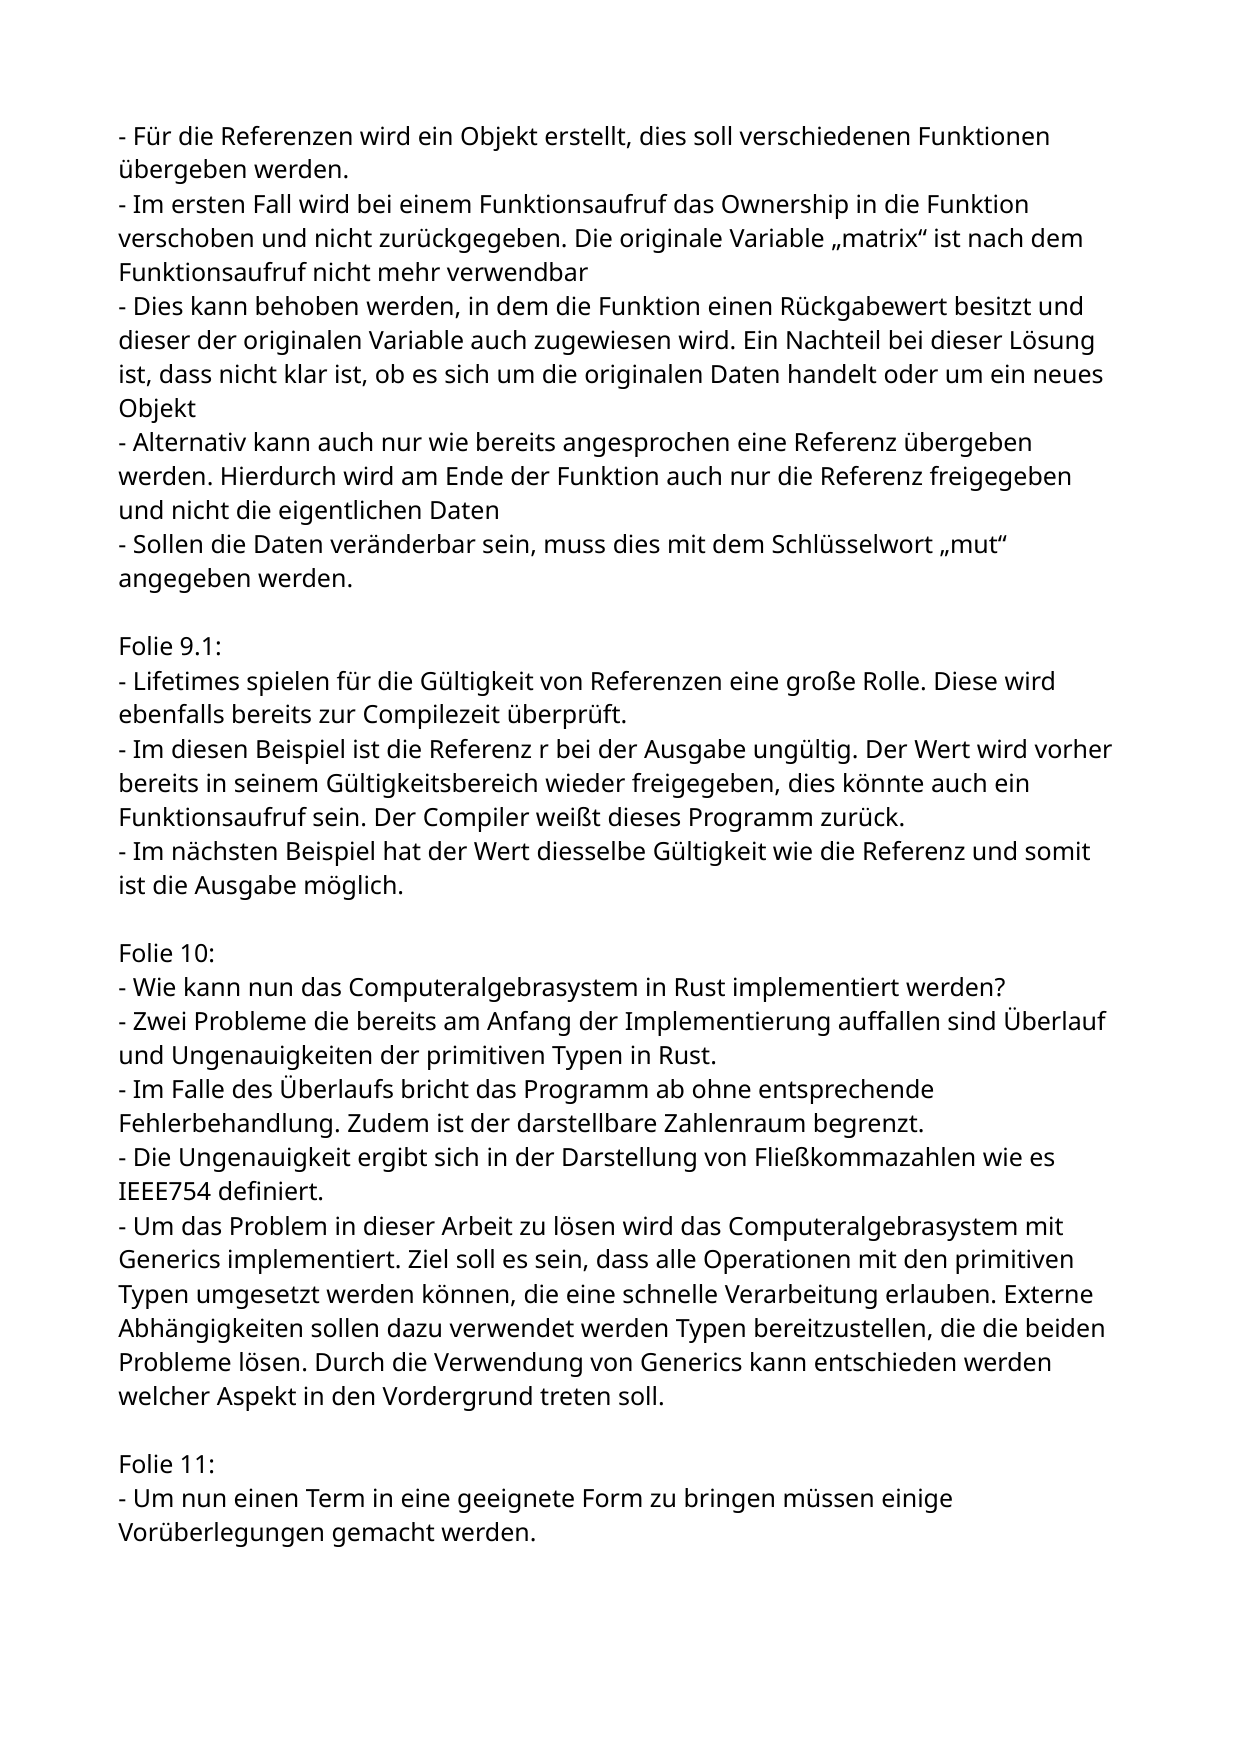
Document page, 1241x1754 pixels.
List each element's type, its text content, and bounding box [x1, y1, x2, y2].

text - Alternativ kann auch nur wie bereits angesprochen eine Referenz übergeben werden. Hierdurch wird am Ende der Funktion auch nur die Referenz freigegeben und nicht die eigentlichen Daten [118, 425, 1122, 527]
text - Im ersten Fall wird bei einem Funktionsaufruf das Ownership in die Funktion verschoben und nicht zurückgegeben. Die originale Variable „matrix“ ist nach dem Funktionsaufruf nicht mehr verwendbar [118, 186, 1122, 288]
text - Im Falle des Überlaufs bricht das Programm ab ohne entsprechende Fehlerbehandlung. Zudem ist der darstellbare Zahlenraum begrenzt. [118, 1072, 1122, 1140]
text - Zwei Probleme die bereits am Anfang der Implementierung auffallen sind Überlauf und Ungenauigkeiten der primitiven Typen in Rust. [118, 1004, 1122, 1072]
text - Sollen die Daten veränderbar sein, muss dies mit dem Schlüsselwort „mut“ angegeben werden. [118, 527, 1122, 595]
text - Die Ungenauigkeit ergibt sich in der Darstellung von Fließkommazahlen wie es IEEE754 definiert. [118, 1140, 1122, 1208]
text Folie 11: [118, 1447, 1122, 1481]
text - Für die Referenzen wird ein Objekt erstellt, dies soll verschiedenen Funktionen übergeben werden. [118, 118, 1122, 186]
text - Um nun einen Term in eine geeignete Form zu bringen müssen einige Vorüberlegungen gemacht werden. [118, 1481, 1122, 1549]
text Folie 10: [118, 936, 1122, 970]
text - Dies kann behoben werden, in dem die Funktion einen Rückgabewert besitzt und dieser der originalen Variable auch zugewiesen wird. Ein Nachteil bei dieser Lösung ist, dass nicht klar ist, ob es sich um die originalen Daten handelt oder um ein neues Objekt [118, 288, 1122, 425]
text - Lifetimes spielen für die Gültigkeit von Referenzen eine große Rolle. Diese wird ebenfalls bereits zur Compilezeit überprüft. [118, 663, 1122, 731]
text - Wie kann nun das Computeralgebrasystem in Rust implementiert werden? [118, 970, 1122, 1004]
text - Im nächsten Beispiel hat der Wert diesselbe Gültigkeit wie die Referenz und somit ist die Ausgabe möglich. [118, 833, 1122, 902]
text Folie 9.1: [118, 595, 1122, 663]
text - Im diesen Beispiel ist die Referenz r bei der Ausgabe ungültig. Der Wert wird vorher bereits in seinem Gültigkeitsbereich wieder freigegeben, dies könnte auch ein Funktionsaufruf sein. Der Compiler weißt dieses Programm zurück. [118, 731, 1122, 833]
text - Um das Problem in dieser Arbeit zu lösen wird das Computeralgebrasystem mit Generics implementiert. Ziel soll es sein, dass alle Operationen mit den primitiven Typen umgesetzt werden können, die eine schnelle Verarbeitung erlauben. Externe Abhängigkeiten sollen dazu verwendet werden Typen bereitzustellen, die die beiden Probleme lösen. Durch die Verwendung von Generics kann entschieden werden welcher Aspekt in den Vordergrund treten soll. [118, 1208, 1122, 1412]
